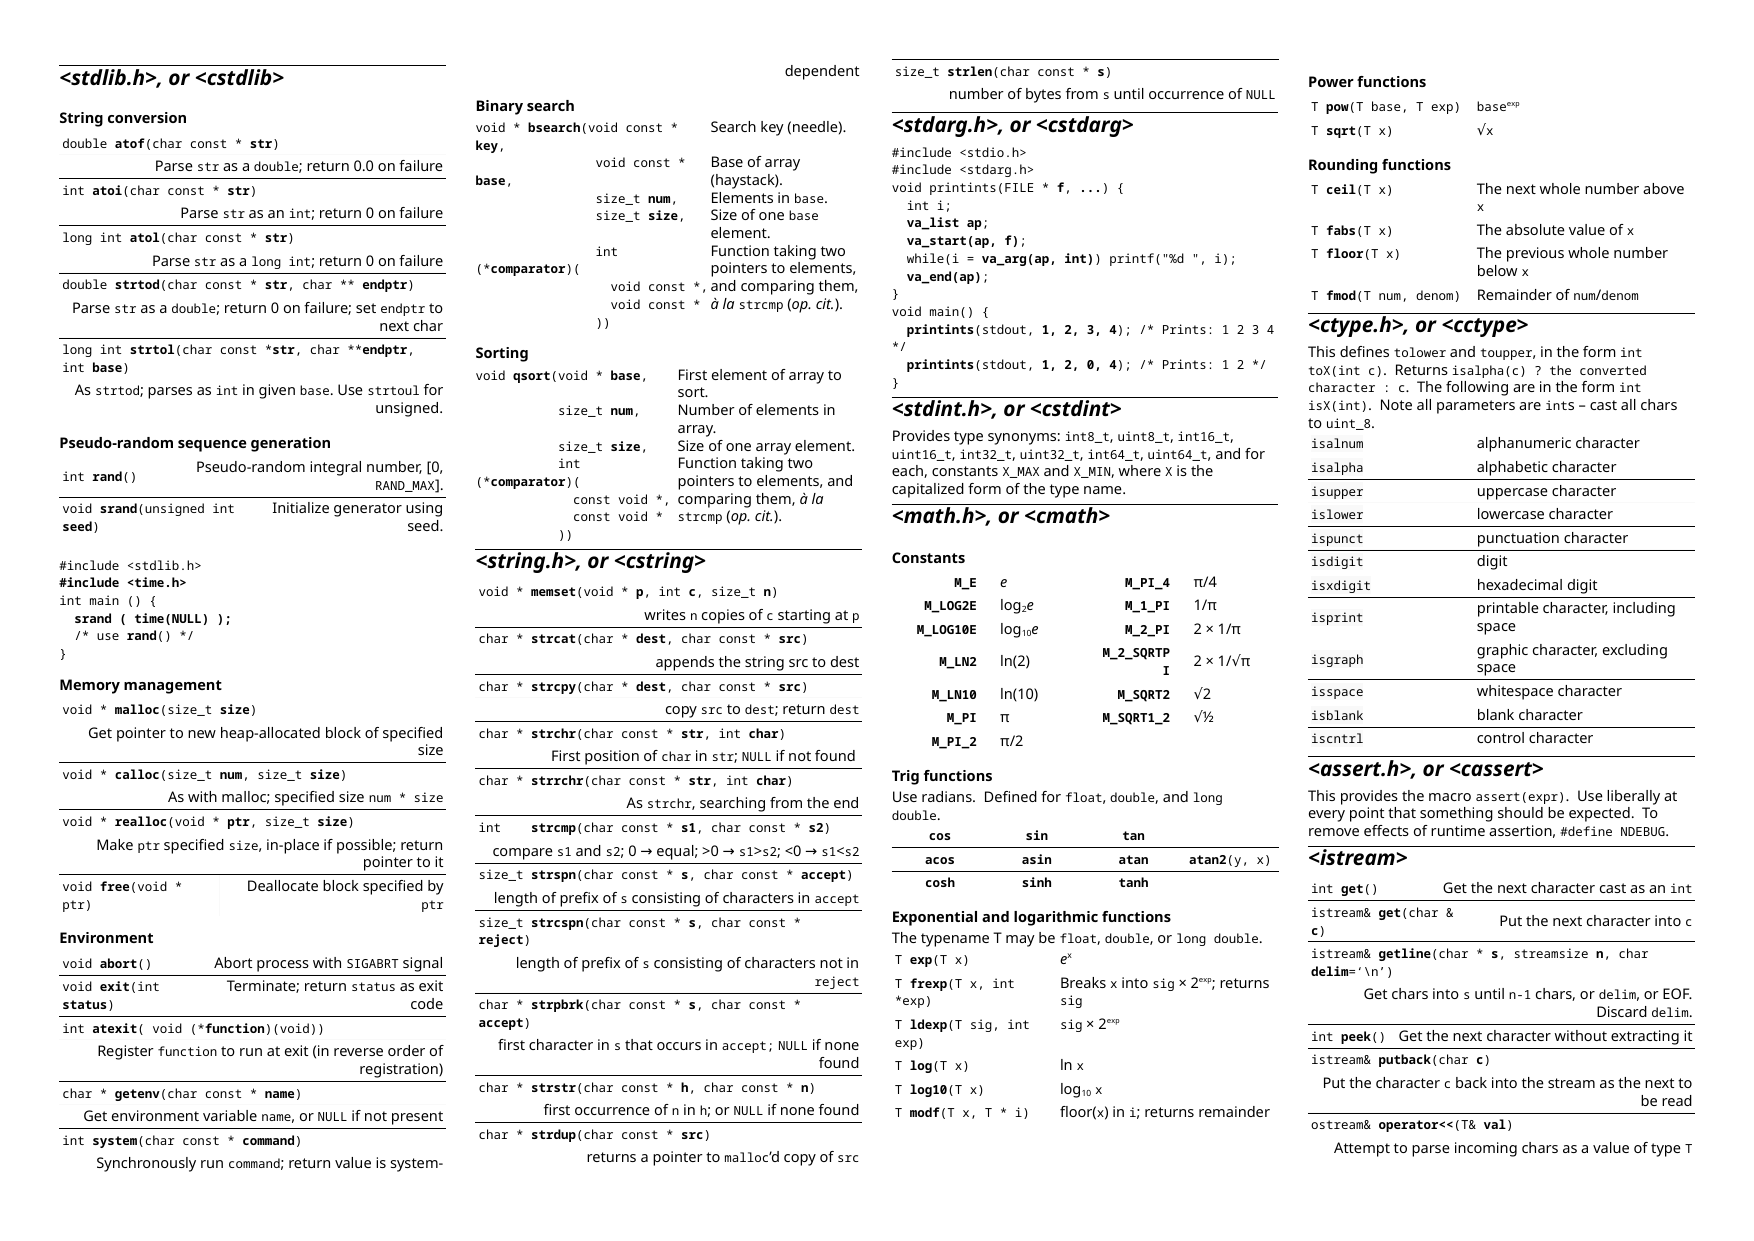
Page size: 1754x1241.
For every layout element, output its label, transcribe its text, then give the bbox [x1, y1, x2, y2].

table_header e [988, 570, 1085, 594]
table_header ex [1057, 948, 1278, 971]
table_cell Terminate; return status as exit code [217, 976, 446, 1016]
table_cell T frexp(T x, int *exp) [892, 971, 1057, 1012]
table_cell isxdigit [1308, 573, 1474, 597]
table_cell Function taking two pointers to elements, and comparing them, à la strcmp (op. cit.). [678, 455, 862, 543]
table_header π/4 [1182, 570, 1278, 594]
table_header int rand() [59, 455, 144, 497]
table_header void * memset(void * p, int c, size_t n) [475, 580, 862, 603]
table_header void * bsearch(void const * key, [475, 118, 710, 153]
table_cell void const *, [475, 278, 710, 295]
text void main() { [892, 302, 1278, 320]
table_cell size_t size, [475, 207, 710, 242]
table_cell M_LOG2E [892, 594, 988, 617]
table_cell Get chars into s until n-1 chars, or delim, or EOF. Discard delim. [1308, 983, 1695, 1024]
subtitle <assert.h>, or <cassert> [1308, 757, 1695, 781]
table_cell T modf(T x, T * i) [892, 1101, 1057, 1124]
table_cell M_LN2 [892, 641, 988, 682]
table_cell M_2_SQRTPI [1085, 641, 1182, 682]
table_cell int atoi(char const * str) [59, 179, 446, 202]
table_cell copy src to dest; return dest [475, 698, 862, 721]
table_cell long int strtol(char const *str, char **endptr, int base) [59, 339, 446, 379]
table_cell 2 × 1/√π [1182, 641, 1278, 682]
table_cell [1182, 729, 1278, 753]
table_header M_E [892, 570, 988, 594]
table_cell ln(2) [988, 641, 1085, 682]
table_cell First position of char in str; NULL if not found [475, 745, 862, 768]
table_cell char * strdup(char const * src) [475, 1123, 862, 1146]
table_cell tanh [1085, 872, 1182, 894]
table_cell char * strrchr(char const * str, int char) [475, 769, 862, 792]
table_cell M_SQRT2 [1085, 682, 1182, 706]
table_cell asin [988, 848, 1085, 871]
table_cell char * strstr(char const * h, char const * n) [475, 1076, 862, 1099]
subtitle <string.h>, or <cstring> [475, 550, 862, 574]
table_cell control character [1474, 728, 1695, 750]
table_cell iscntrl [1308, 728, 1474, 750]
table_cell whitespace character [1474, 680, 1695, 703]
table_cell M_LN10 [892, 682, 988, 706]
table_cell log2e [988, 594, 1085, 617]
table_cell Attempt to parse incoming chars as a value of type T [1308, 1136, 1695, 1160]
table_cell Breaks x into sig × 2exp; returns sig [1057, 971, 1278, 1012]
table_cell first occurrence of n in h; or NULL if none found [475, 1099, 862, 1122]
table_cell void * realloc(void * ptr, size_t size) [59, 810, 446, 833]
table_cell long int atol(char const * str) [59, 226, 446, 249]
table_cell As with malloc; specified size num * size [59, 786, 446, 809]
table_cell isspace [1308, 680, 1474, 703]
table_header sin [988, 824, 1085, 847]
table_cell writes n copies of c starting at p [475, 603, 862, 627]
table_cell isalpha [1308, 455, 1474, 479]
table_header isalnum [1308, 432, 1474, 455]
text } [892, 284, 1278, 302]
table_cell void const * [475, 295, 710, 313]
table_cell int peek() [1308, 1025, 1392, 1048]
table_cell Put the character c back into the stream as the next to be read [1308, 1071, 1695, 1112]
subtitle Trig functions [892, 753, 1278, 788]
text /* use rand() */ [59, 627, 446, 644]
table_cell char * getenv(char const * name) [59, 1082, 446, 1104]
subtitle Sorting [475, 331, 862, 366]
text Provides type synonyms: int8_t, uint8_t, int16_t, uint16_t, int32_t, uint32_t, int64_t, uint64_t, and for each, constants X_MAX and X_MIN, where X is the capitalized form of the type name. [892, 427, 1278, 498]
table_cell alphabetic character [1474, 455, 1695, 479]
table_cell M_PI [892, 706, 988, 729]
text srand ( time(NULL) ); [59, 609, 446, 627]
table_cell π [988, 706, 1085, 729]
table_cell Get environment variable name, or NULL if not present [59, 1105, 446, 1128]
text } [59, 644, 446, 662]
subtitle String conversion [59, 96, 446, 131]
table_header void abort() [59, 951, 164, 974]
table_header M_PI_4 [1085, 570, 1182, 594]
table_cell size_t strspn(char const * s, char const * accept) [475, 864, 862, 886]
table_cell Elements in base. [710, 189, 862, 207]
table_cell islower [1308, 503, 1474, 526]
subtitle Memory management [59, 662, 446, 697]
table_cell size_t strcspn(char const * s, char const * reject) [475, 911, 862, 951]
table_cell const void * [475, 508, 677, 525]
subtitle <stdint.h>, or <cstdint> [892, 398, 1278, 421]
table_header void * malloc(size_t size) [59, 698, 446, 721]
table_cell As strchr, searching from the end [475, 792, 862, 815]
table_cell blank character [1474, 703, 1695, 727]
table_cell 1/π [1182, 594, 1278, 617]
text #include <stdlib.h> [59, 556, 446, 573]
text This provides the macro assert(expr). Use liberally at every point that something should be expected. To remove effects of runtime assertion, #define NDEBUG. [1308, 787, 1695, 840]
table_cell Put the next character into c [1463, 901, 1695, 941]
table_cell char * strpbrk(char const * s, char const * accept) [475, 994, 862, 1034]
table_cell length of prefix of s consisting of characters not in reject [475, 951, 862, 992]
table_cell ispunct [1308, 527, 1474, 549]
table_cell size_t strlen(char const * s) [892, 60, 1278, 83]
table_cell length of prefix of s consisting of characters in accept [475, 886, 862, 910]
table_cell log10 x [1057, 1077, 1278, 1101]
text #include <time.h> [59, 573, 446, 591]
table_cell floor(x) in i; returns remainder [1057, 1101, 1278, 1124]
table_cell istream& get(char & c) [1308, 901, 1463, 941]
table_cell char * strchr(char const * str, int char) [475, 722, 862, 745]
table_header alphanumeric character [1474, 432, 1695, 455]
table_cell T sqrt(T x) [1308, 118, 1474, 142]
table_cell √½ [1182, 706, 1278, 729]
table_cell M_SQRT1_2 [1085, 706, 1182, 729]
table_cell isdigit [1308, 551, 1474, 573]
table_header Search key (needle). [710, 118, 862, 153]
table_cell char * strcat(char * dest, char const * src) [475, 628, 862, 650]
table_cell digit [1474, 551, 1695, 573]
table_cell Initialize generator using seed. [263, 498, 446, 538]
text #include <stdio.h> [892, 143, 1278, 161]
table_cell [1085, 729, 1182, 753]
table_cell T log(T x) [892, 1054, 1057, 1077]
table_header Abort process with SIGABRT signal [164, 951, 446, 974]
table_cell Parse str as a double; return 0 on failure; set endptr to next char [59, 296, 446, 337]
table_cell π/2 [988, 729, 1085, 753]
table_cell ostream& operator<<(T& val) [1308, 1114, 1695, 1136]
table_header T exp(T x) [892, 948, 1057, 971]
table_header double atof(char const * str) [59, 131, 446, 154]
table_header Pseudo-random integral number, [0, RAND_MAX]. [144, 455, 446, 497]
table_cell int atexit( void (*function)(void)) [59, 1017, 446, 1039]
table_cell Deallocate block specified by ptr [220, 875, 446, 916]
table_cell [1182, 872, 1278, 894]
table_cell sinh [988, 872, 1085, 894]
table_cell Number of elements in array. [678, 401, 862, 437]
text int i; [892, 196, 1278, 214]
table_cell )) [475, 525, 677, 543]
table_cell number of bytes from s until occurrence of NULL [892, 83, 1278, 106]
table_cell void const * base, [475, 154, 710, 189]
table_cell sig × 2exp [1057, 1012, 1278, 1053]
table_cell T ldexp(T sig, int exp) [892, 1012, 1057, 1053]
table_cell void * calloc(size_t num, size_t size) [59, 763, 446, 786]
table_cell Remainder of num/denom [1474, 283, 1694, 307]
table_cell Parse str as a long int; return 0 on failure [59, 249, 446, 272]
table_header T pow(T base, T exp) [1308, 95, 1474, 118]
text #include <stdarg.h> [892, 161, 1278, 178]
subtitle <ctype.h>, or <cctype> [1308, 314, 1695, 337]
table_cell Size of one base element. [710, 207, 862, 242]
table_header int get() [1308, 876, 1400, 900]
text The typename T may be float, double, or long double. [892, 930, 1278, 947]
table_cell int (*comparator)( [475, 455, 677, 490]
table_cell T log10(T x) [892, 1077, 1057, 1101]
table_cell Register function to run at exit (in reverse order of registration) [59, 1040, 446, 1081]
table_cell M_LOG10E [892, 617, 988, 641]
table_cell dependent [475, 59, 862, 83]
table_header Get the next character cast as an int [1400, 876, 1695, 900]
table_cell Make ptr specified size, in-place if possible; return pointer to it [59, 833, 446, 874]
table_cell T floor(T x) [1308, 242, 1474, 283]
table_cell returns a pointer to malloc’d copy of src [475, 1146, 862, 1169]
table_cell The previous whole number below x [1474, 242, 1694, 283]
table_cell Parse str as an int; return 0 on failure [59, 202, 446, 225]
table_cell printable character, including space [1474, 598, 1695, 638]
table_header baseexp [1474, 95, 1694, 118]
table_cell uppercase character [1474, 480, 1695, 502]
table_cell isblank [1308, 703, 1474, 727]
table_cell Get the next character without extracting it [1392, 1025, 1695, 1048]
text Use radians. Defined for float, double, and long double. [892, 788, 1278, 823]
text va_list ap; [892, 214, 1278, 231]
subtitle Binary search [475, 83, 862, 118]
table_cell int (*comparator)( [475, 242, 710, 277]
subtitle <stdlib.h>, or <cstdlib> [59, 66, 446, 90]
table_cell char * strcpy(char * dest, char const * src) [475, 675, 862, 697]
text int main () { [59, 591, 446, 609]
table_cell first character in s that occurs in accept; NULL if none found [475, 1034, 862, 1075]
text va_start(ap, f); [892, 231, 1278, 249]
text va_end(ap); [892, 267, 1278, 284]
table_cell cosh [892, 872, 988, 894]
table_cell void srand(unsigned int seed) [59, 498, 263, 538]
table_cell size_t size, [475, 437, 677, 454]
subtitle <math.h>, or <cmath> [892, 505, 1278, 529]
table_header cos [892, 824, 988, 847]
subtitle Constants [892, 535, 1278, 570]
table_cell hexadecimal digit [1474, 573, 1695, 597]
table_cell √x [1474, 118, 1694, 142]
table_cell 2 × 1/π [1182, 617, 1278, 641]
text printints(stdout, 1, 2, 3, 4); /* Prints: 1 2 3 4 */ [892, 320, 1278, 355]
table_cell ln x [1057, 1054, 1278, 1077]
table_cell Synchronously run command; return value is system- [59, 1152, 446, 1175]
table_cell M_1_PI [1085, 594, 1182, 617]
table_cell int strcmp(char const * s1, char const * s2) [475, 816, 862, 839]
table_cell Function taking two pointers to elements, and comparing them, à la strcmp (op. cit.). [710, 242, 862, 331]
table_cell )) [475, 313, 710, 331]
table_cell size_t num, [475, 189, 710, 207]
table_cell isgraph [1308, 638, 1474, 679]
table_cell punctuation character [1474, 527, 1695, 549]
table_cell Parse str as a double; return 0.0 on failure [59, 155, 446, 178]
table_cell void exit(int status) [59, 976, 217, 1016]
table_cell M_2_PI [1085, 617, 1182, 641]
table_cell istream& getline(char * s, streamsize n, char delim=‘\n’) [1308, 942, 1695, 983]
table_cell compare s1 and s2; 0 → equal; >0 → s1>s2; <0 → s1<s2 [475, 839, 862, 863]
table_cell Size of one array element. [678, 437, 862, 454]
text void printints(FILE * f, ...) { [892, 178, 1278, 196]
subtitle Environment [59, 916, 446, 951]
table_cell int system(char const * command) [59, 1129, 446, 1152]
table_cell void free(void * ptr) [59, 875, 219, 916]
text while(i = va_arg(ap, int)) printf("%d ", i); [892, 249, 1278, 267]
table_cell size_t num, [475, 401, 677, 437]
table_cell acos [892, 848, 988, 871]
table_cell As strtod; parses as int in given base. Use strtoul for unsigned. [59, 379, 446, 420]
subtitle <stdarg.h>, or <cstdarg> [892, 113, 1278, 137]
subtitle Power functions [1308, 59, 1695, 94]
table_cell isupper [1308, 480, 1474, 502]
table_cell istream& putback(char c) [1308, 1049, 1695, 1071]
table_cell The absolute value of x [1474, 218, 1694, 242]
table_cell Get pointer to new heap-allocated block of specified size [59, 721, 446, 762]
subtitle Rounding functions [1308, 142, 1695, 177]
table_cell graphic character, excluding space [1474, 638, 1695, 679]
table_cell √2 [1182, 682, 1278, 706]
subtitle Exponential and logarithmic functions [892, 894, 1278, 930]
table_cell atan [1085, 848, 1182, 871]
table_header The next whole number above x [1474, 177, 1694, 218]
subtitle <istream> [1308, 847, 1695, 871]
table_cell const void *, [475, 490, 677, 508]
table_cell atan2(y, x) [1182, 848, 1278, 871]
table_cell lowercase character [1474, 503, 1695, 526]
table_header T ceil(T x) [1308, 177, 1474, 218]
table_header void qsort(void * base, [475, 366, 677, 401]
table_cell appends the string src to dest [475, 650, 862, 674]
table_cell ln(10) [988, 682, 1085, 706]
table_cell Base of array (haystack). [710, 154, 862, 189]
table_header First element of array to sort. [678, 366, 862, 401]
text } [892, 373, 1278, 391]
table_cell T fmod(T num, denom) [1308, 283, 1474, 307]
table_cell M_PI_2 [892, 729, 988, 753]
text This defines tolower and toupper, in the form int toX(int c). Returns isalpha(c) ? the converted character : c. The following are in the form int isX(int). Note all parameters are ints – cast all chars to uint_8. [1308, 343, 1695, 432]
table_header [1182, 824, 1278, 847]
table_cell isprint [1308, 598, 1474, 638]
table_header tan [1085, 824, 1182, 847]
table_cell double strtod(char const * str, char ** endptr) [59, 274, 446, 296]
text printints(stdout, 1, 2, 0, 4); /* Prints: 1 2 */ [892, 355, 1278, 373]
table_cell log10e [988, 617, 1085, 641]
subtitle Pseudo-random sequence generation [59, 420, 446, 455]
table_cell T fabs(T x) [1308, 218, 1474, 242]
